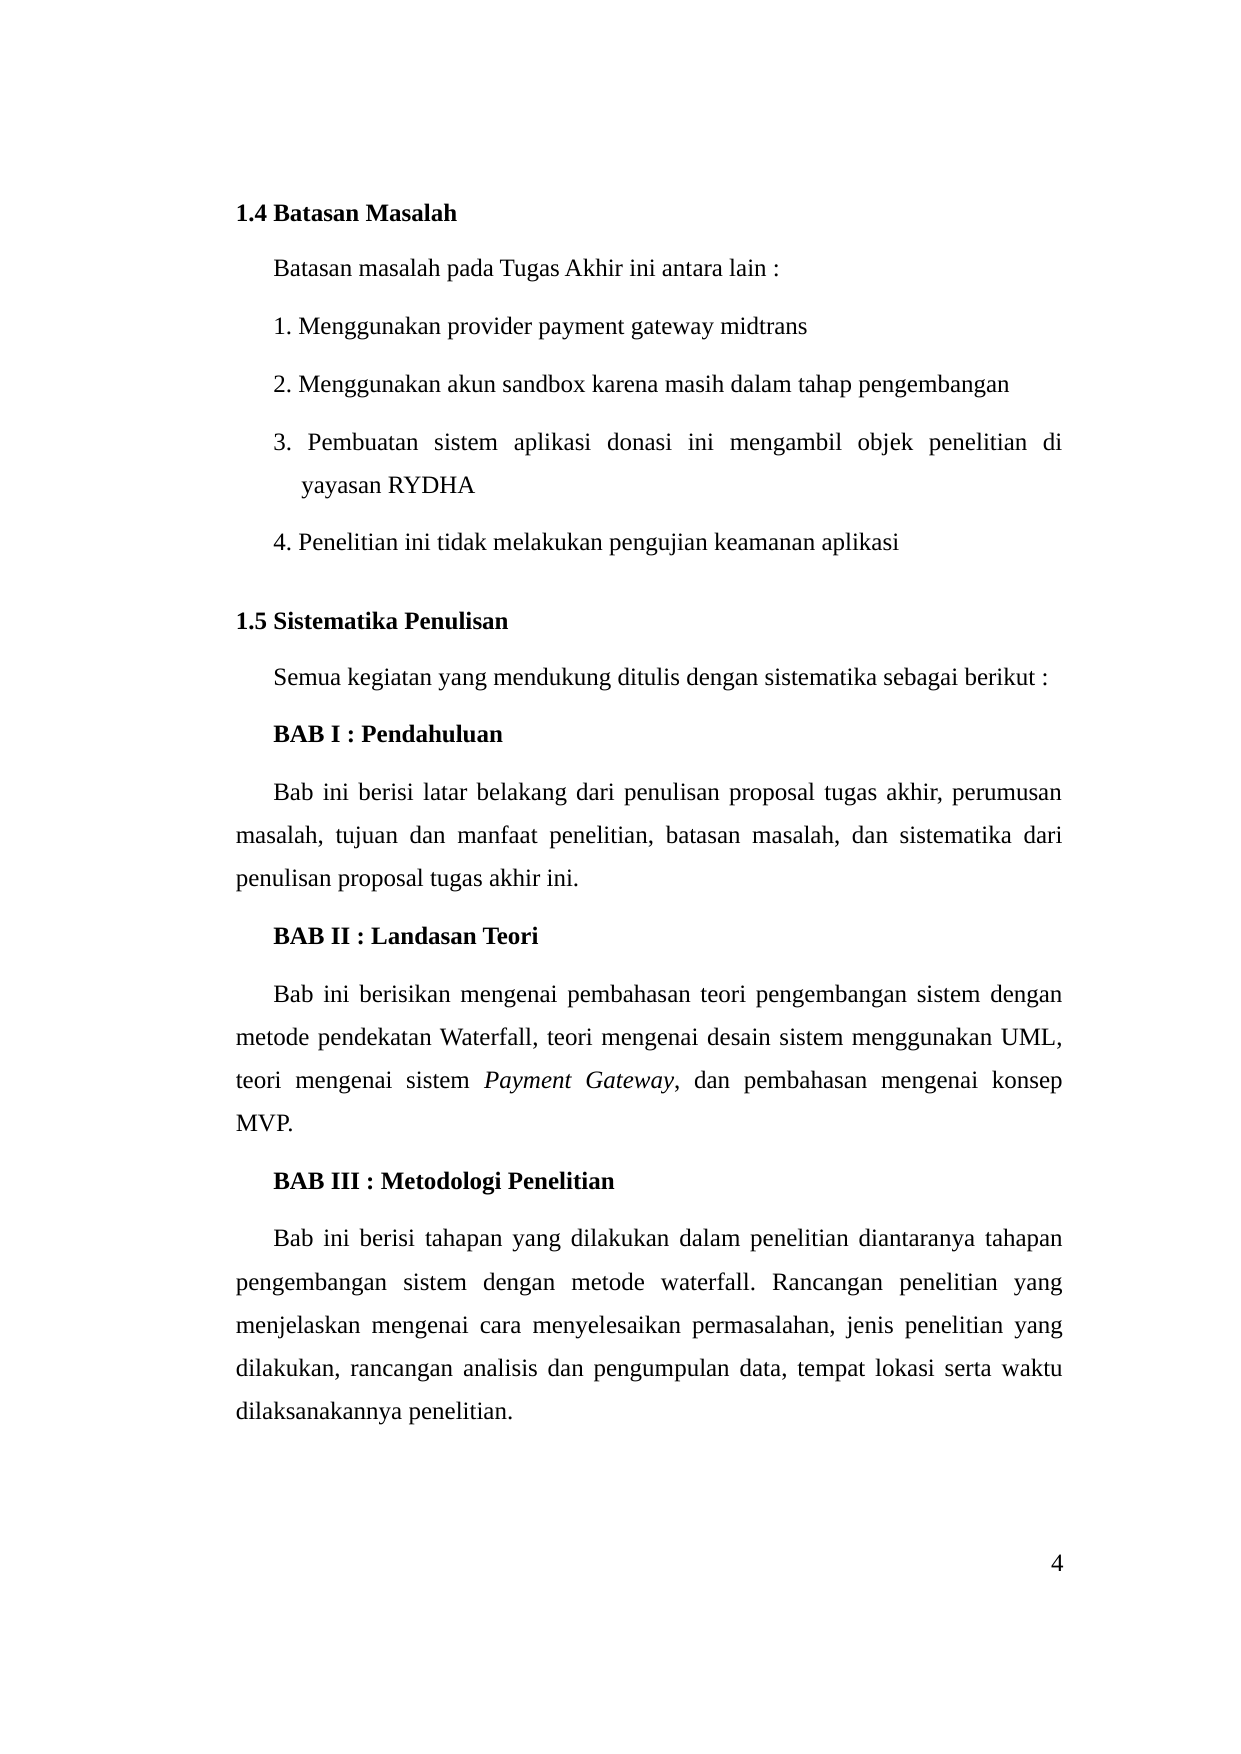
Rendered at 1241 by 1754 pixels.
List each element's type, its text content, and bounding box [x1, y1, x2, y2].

text 1. Menggunakan provider payment gateway midtrans [273, 311, 1063, 340]
text 2. Menggunakan akun sandbox karena masih dalam tahap pengembangan [273, 369, 1063, 398]
text Bab ini berisi tahapan yang dilakukan dalam penelitian diantaranya tahapan pengembangan sistem dengan metode waterfall. Rancangan penelitian yang menjelaskan mengenai cara menyelesaikan permasalahan, jenis penelitian yang dilakukan, rancangan analisis dan pengumpulan data, tempat lokasi serta waktu dilaksanakannya penelitian. [236, 1223, 1063, 1425]
text Bab ini berisikan mengenai pembahasan teori pengembangan sistem dengan metode pendekatan Waterfall, teori mengenai desain sistem menggunakan UML, teori mengenai sistem Payment Gateway, dan pembahasan mengenai konsep MVP. [236, 979, 1063, 1137]
text Semua kegiatan yang mendukung ditulis dengan sistematika sebagai berikut : [236, 662, 1063, 690]
text 3. Pembuatan sistem aplikasi donasi ini mengambil objek penelitian di yayasan RYDHA [273, 427, 1063, 498]
text BAB II : Landasan Teori [236, 921, 1063, 950]
subtitle 1.4 Batasan Masalah [236, 198, 1063, 227]
text BAB III : Metodologi Penelitian [236, 1166, 1063, 1194]
text BAB I : Pendahuluan [236, 719, 1063, 748]
subtitle 1.5 Sistematika Penulisan [236, 606, 1063, 635]
text 4. Penelitian ini tidak melakukan pengujian keamanan aplikasi [273, 527, 1063, 556]
text Batasan masalah pada Tugas Akhir ini antara lain : [236, 253, 1063, 282]
text Bab ini berisi latar belakang dari penulisan proposal tugas akhir, perumusan masalah, tujuan dan manfaat penelitian, batasan masalah, dan sistematika dari penulisan proposal tugas akhir ini. [236, 777, 1063, 892]
